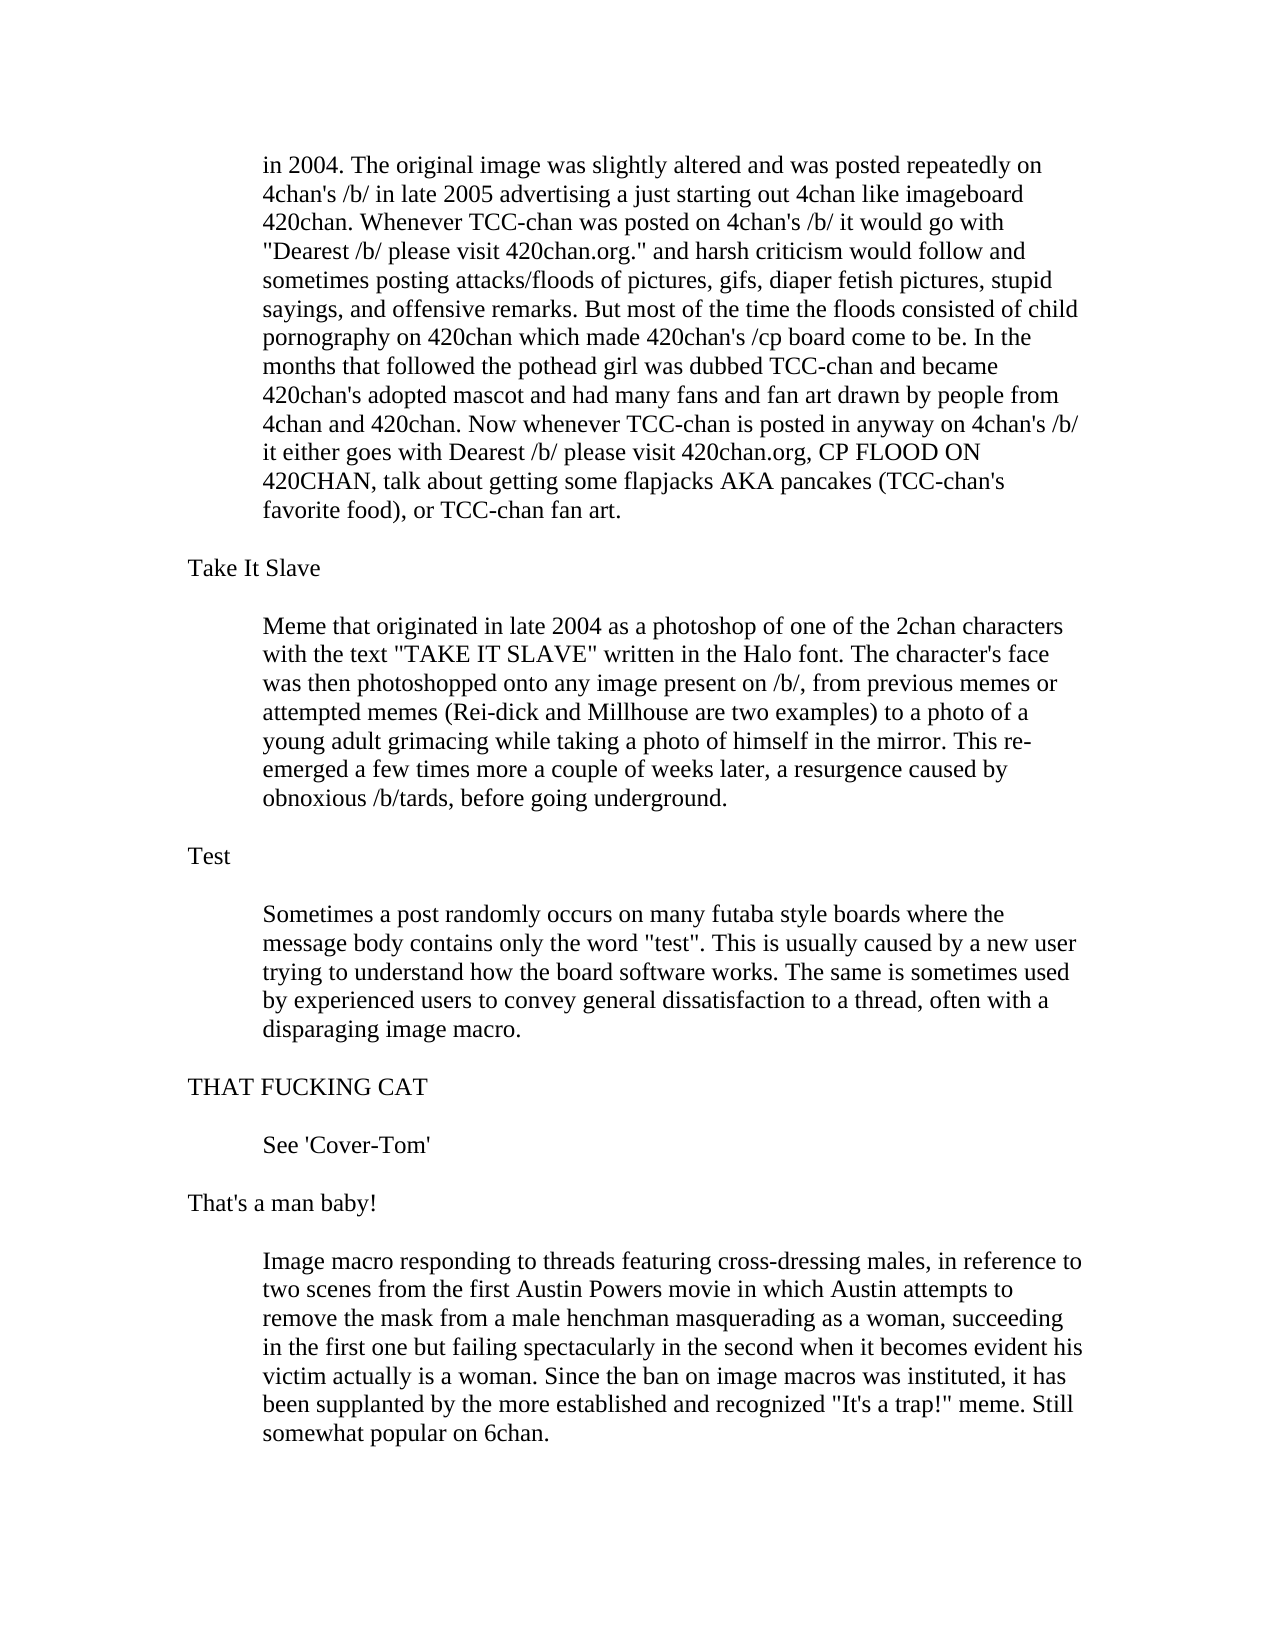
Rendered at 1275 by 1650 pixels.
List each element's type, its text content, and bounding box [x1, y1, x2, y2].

text That's a man baby! [187, 1188, 1087, 1217]
text Take It Slave [187, 553, 1087, 582]
text Test [187, 841, 1087, 870]
text See 'Cover-Tom' [262, 1130, 1087, 1159]
text Meme that originated in late 2004 as a photoshop of one of the 2chan characters with the text "TAKE IT SLAVE" written in the Halo font. The character's face was then photoshopped onto any image present on /b/, from previous memes or attempted memes (Rei-dick and Millhouse are two examples) to a photo of a young adult grimacing while taking a photo of himself in the mirror. This re-emerged a few times more a couple of weeks later, a resurgence caused by obnoxious /b/tards, before going underground. [262, 611, 1087, 812]
text in 2004. The original image was slightly altered and was posted repeatedly on 4chan's /b/ in late 2005 advertising a just starting out 4chan like imageboard 420chan. Whenever TCC-chan was posted on 4chan's /b/ it would go with "Dearest /b/ please visit 420chan.org." and harsh criticism would follow and sometimes posting attacks/floods of pictures, gifs, diaper fetish pictures, stupid sayings, and offensive remarks. But most of the time the floods consisted of child pornography on 420chan which made 420chan's /cp board come to be. In the months that followed the pothead girl was dubbed TCC-chan and became 420chan's adopted mascot and had many fans and fan art drawn by people from 4chan and 420chan. Now whenever TCC-chan is posted in anyway on 4chan's /b/ it either goes with Dearest /b/ please visit 420chan.org, CP FLOOD ON 420CHAN, talk about getting some flapjacks AKA pancakes (TCC-chan's favorite food), or TCC-chan fan art. [262, 150, 1087, 524]
text Image macro responding to threads featuring cross-dressing males, in reference to two scenes from the first Austin Powers movie in which Austin attempts to remove the mask from a male henchman masquerading as a woman, succeeding in the first one but failing spectacularly in the second when it becomes evident his victim actually is a woman. Since the ban on image macros was instituted, it has been supplanted by the more established and recognized "It's a trap!" meme. Still somewhat popular on 6chan. [262, 1246, 1087, 1447]
text THAT FUCKING CAT [187, 1072, 1087, 1101]
text Sometimes a post randomly occurs on many futaba style boards where the message body contains only the word "test". This is usually caused by a new user trying to understand how the board software works. The same is sometimes used by experienced users to convey general dissatisfaction to a thread, often with a disparaging image macro. [262, 899, 1087, 1043]
